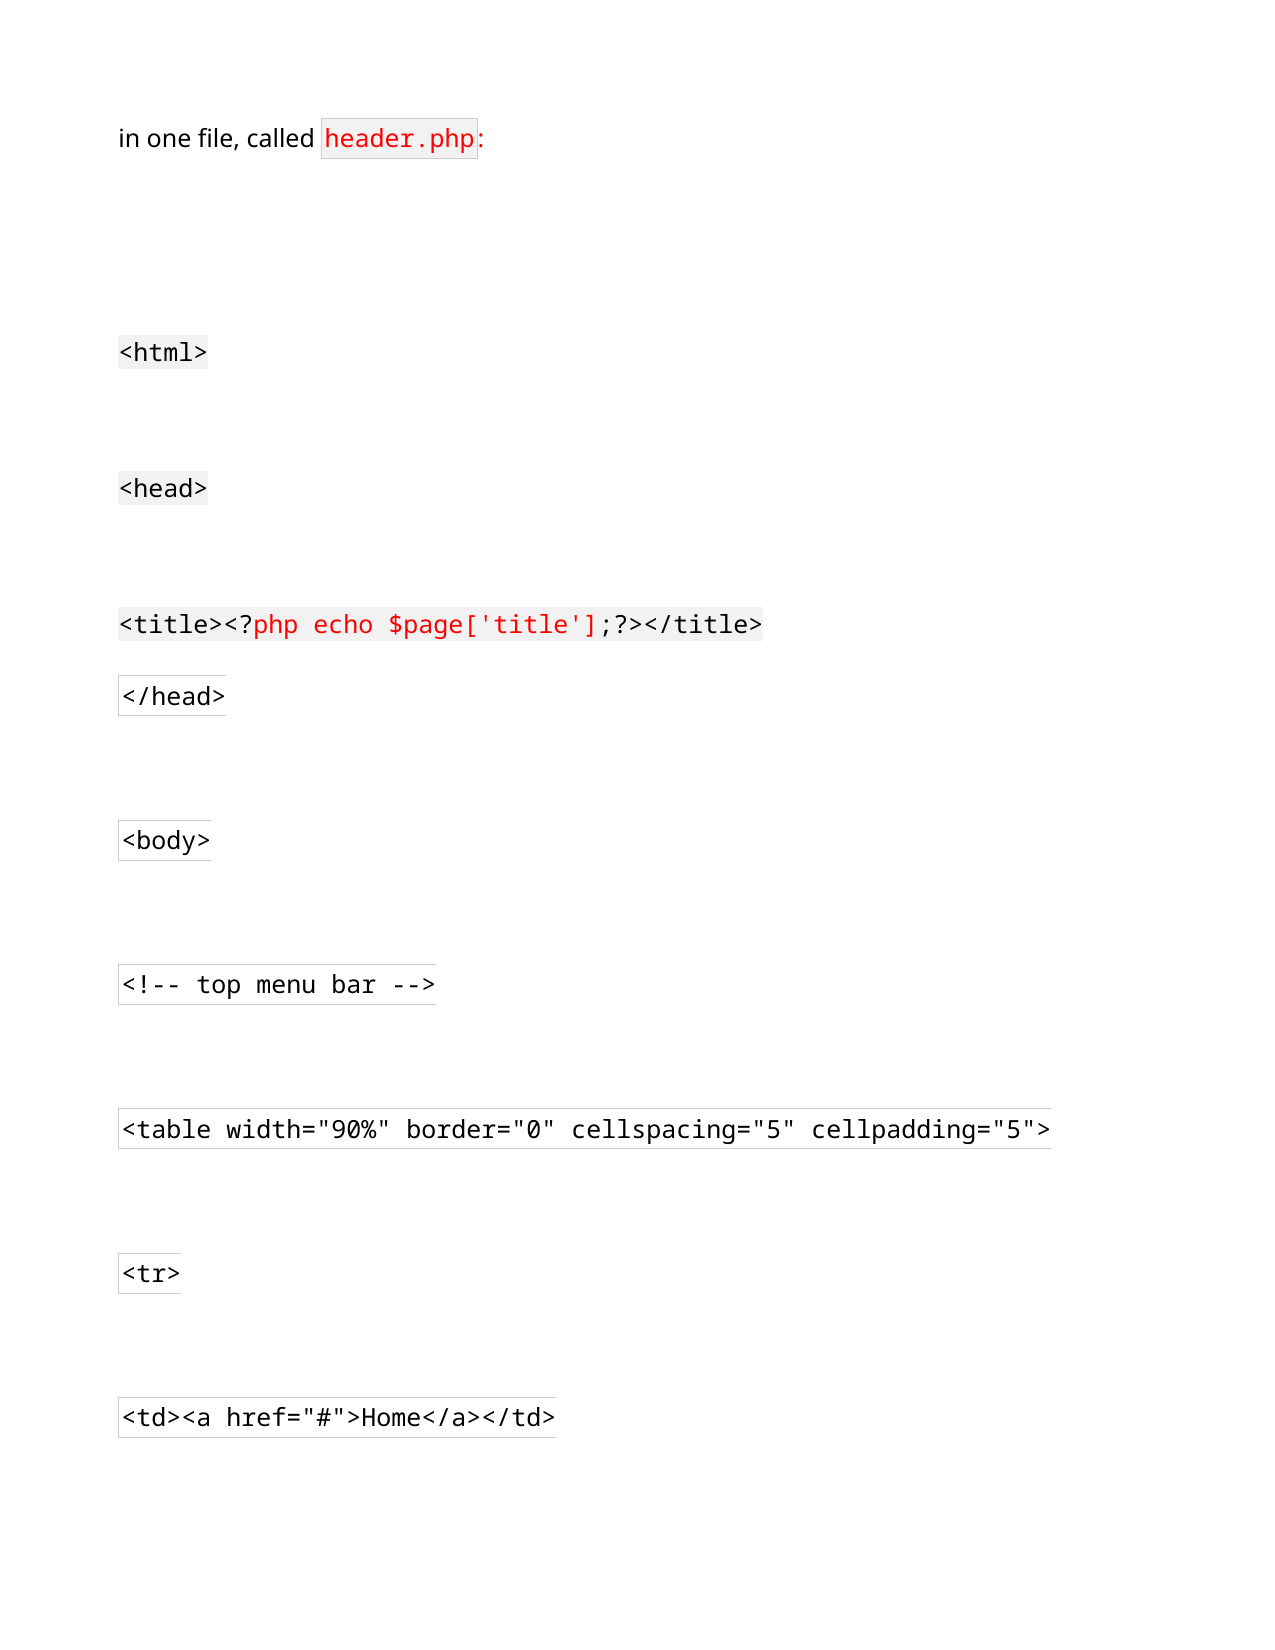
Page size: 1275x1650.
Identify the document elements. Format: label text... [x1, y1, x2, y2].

text </head> <body> <!-- top menu bar --> <table width="90%" border="0" cellspacing="5" cellpadding="5"> <tr> <td><a href="#">Home</a></td> [118, 675, 1157, 1509]
text <html> <head> <title><?php echo $page['title'];?></title> [118, 198, 1157, 641]
text : [478, 118, 1157, 158]
text header.php [322, 119, 477, 158]
text in one file, called [118, 118, 321, 158]
